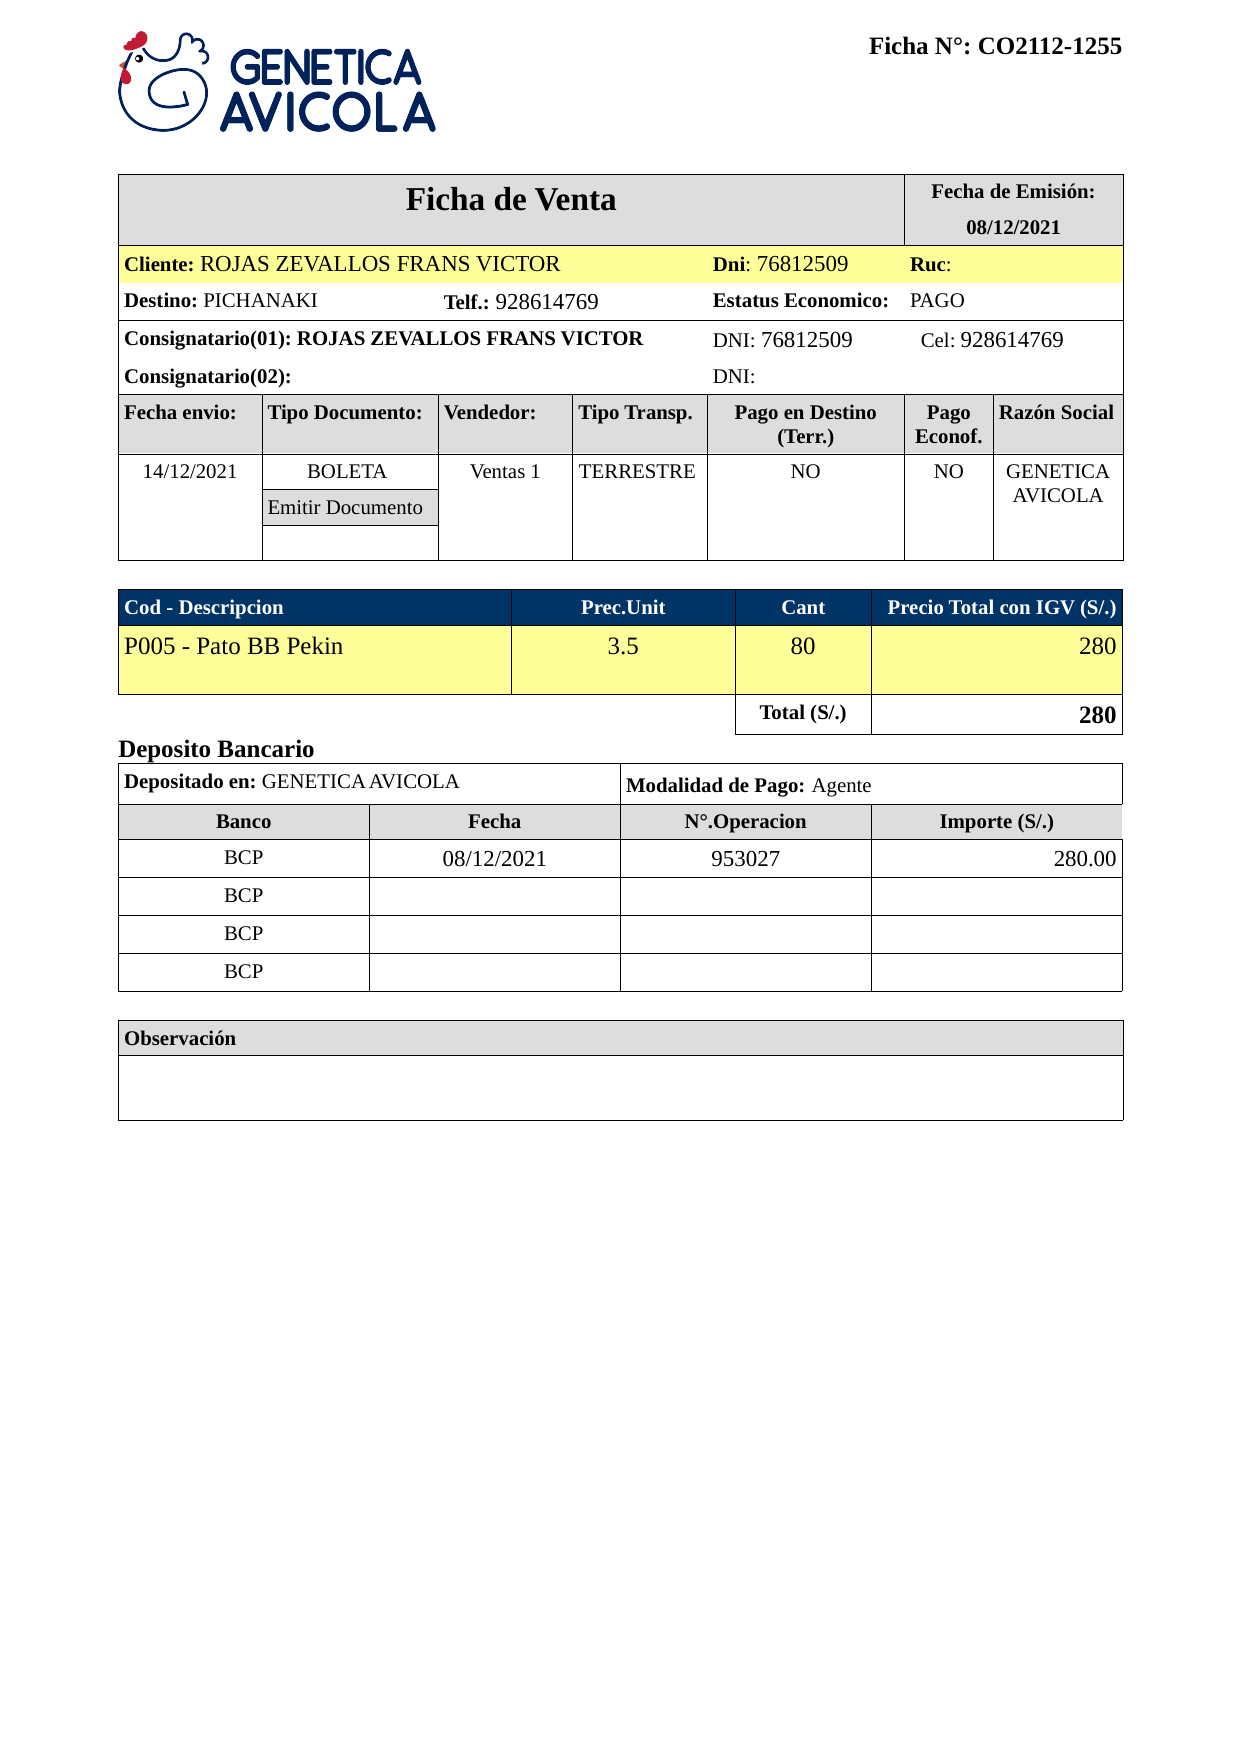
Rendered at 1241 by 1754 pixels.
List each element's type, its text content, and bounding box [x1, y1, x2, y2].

table_cell [872, 878, 1122, 915]
table_cell Banco [119, 805, 369, 839]
picture [118, 31, 436, 132]
table_cell Estatus Economico: [707, 283, 904, 320]
table_header Prec.Unit [512, 590, 735, 625]
table_header Ficha de Venta [119, 175, 904, 245]
table_header Cant [736, 590, 871, 625]
table_cell Vendedor: [439, 395, 572, 453]
table_cell P005 - Pato BB Pekin [119, 626, 511, 694]
table_cell NO [708, 455, 904, 560]
table_cell [621, 916, 871, 953]
table_cell BCP [119, 916, 369, 953]
table_cell Importe (S/.) [872, 805, 1122, 839]
table_header Modalidad de Pago: Agente [621, 764, 1122, 803]
table_cell Fecha envio: [119, 395, 262, 453]
table_cell [119, 1056, 1123, 1119]
table_cell Dni: 76812509 [707, 246, 904, 283]
table_cell [621, 878, 871, 915]
table_cell [872, 954, 1122, 991]
table_cell Tipo Transp. [573, 395, 707, 453]
table_cell [118, 695, 511, 734]
table_cell 08/12/2021 [905, 209, 1123, 245]
table_cell [621, 954, 871, 991]
table_cell Ventas 1 [439, 455, 572, 560]
table_cell Tipo Documento: [263, 395, 438, 453]
table_cell N°.Operacion [621, 805, 871, 839]
table_cell [511, 695, 735, 734]
table_cell 280.00 [872, 840, 1122, 877]
table_cell [370, 954, 620, 991]
table_cell GENETICA AVICOLA [994, 455, 1123, 560]
table_cell NO [905, 455, 993, 560]
table_cell Consignatario(01): ROJAS ZEVALLOS FRANS VICTOR [119, 321, 707, 358]
table_cell BCP [119, 840, 369, 877]
table_cell BCP [119, 954, 369, 991]
table_cell Consignatario(02): [119, 358, 707, 394]
table_cell DNI: 76812509 [707, 321, 915, 358]
table_cell Fecha [370, 805, 620, 839]
table_cell Pago Econof. [905, 395, 993, 453]
table_cell BCP [119, 878, 369, 915]
table_cell Razón Social [994, 395, 1123, 453]
table_header Precio Total con IGV (S/.) [872, 590, 1122, 625]
table_cell BOLETA [263, 455, 438, 489]
table_cell PAGO [904, 283, 1123, 320]
table_cell [370, 916, 620, 953]
table_cell DNI: [707, 358, 1123, 394]
table_header Depositado en: GENETICA AVICOLA [119, 764, 620, 803]
table_header Cod - Descripcion [119, 590, 511, 625]
table_cell 280 [872, 626, 1122, 694]
table_cell 14/12/2021 [119, 455, 262, 560]
table_header Fecha de Emisión: [905, 175, 1123, 209]
table_cell 80 [736, 626, 871, 694]
table_cell Telf.: 928614769 [438, 283, 707, 320]
table_cell 280 [872, 695, 1122, 734]
table_cell Pago en Destino (Terr.) [708, 395, 904, 453]
table_cell Cliente: ROJAS ZEVALLOS FRANS VICTOR [119, 246, 707, 283]
table_cell 953027 [621, 840, 871, 877]
table_cell Cel: 928614769 [915, 321, 1123, 358]
table_cell Total (S/.) [736, 695, 871, 734]
table_cell Emitir Documento [263, 490, 438, 525]
text Deposito Bancario [118, 734, 1122, 763]
table_cell 3.5 [512, 626, 735, 694]
table_cell [872, 916, 1122, 953]
table_cell TERRESTRE [573, 455, 707, 560]
table_cell [370, 878, 620, 915]
table_cell Ruc: [904, 246, 1123, 283]
table_header Observación [119, 1021, 1123, 1055]
table_cell Destino: PICHANAKI [119, 283, 438, 320]
table_cell 08/12/2021 [370, 840, 620, 877]
table_cell [263, 526, 438, 560]
